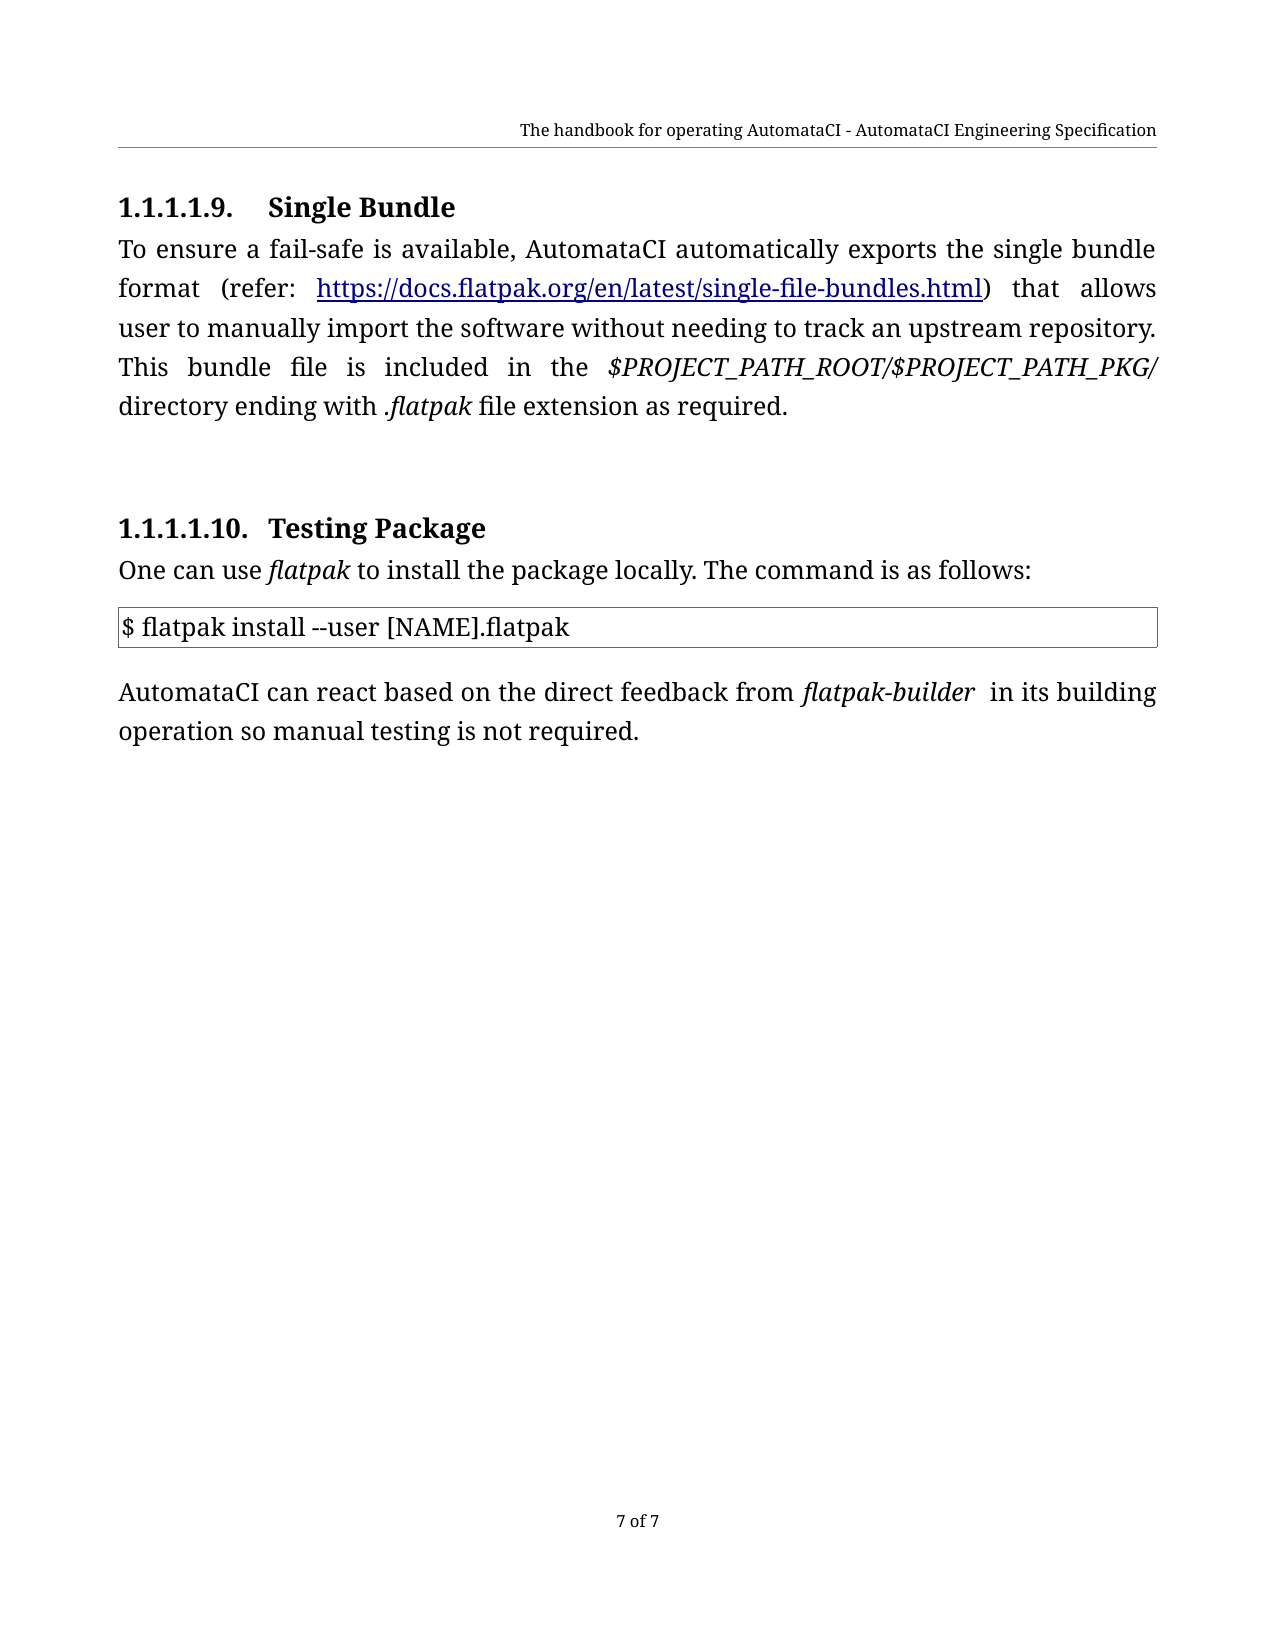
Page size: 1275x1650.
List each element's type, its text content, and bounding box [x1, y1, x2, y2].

text $ flatpak install --user [NAME].flatpak [119, 608, 1157, 647]
text To ensure a fail-safe is available, AutomataCI automatically exports the single bundle format (refer: https://docs.flatpak.org/en/latest/single-file-bundles.html) that allows user to manually import the software without needing to track an upstream repository. This bundle file is included in the $PROJECT_PATH_ROOT/$PROJECT_PATH_PKG/ directory ending with .flatpak file extension as required. [118, 232, 1157, 423]
subtitle Single Bundle [118, 189, 1157, 226]
subtitle Testing Package [118, 509, 1157, 546]
text AutomataCI can react based on the direct feedback from flatpak-builder in its building operation so manual testing is not required. [118, 675, 1157, 748]
text One can use flatpak to install the package locally. The command is as follows: [118, 553, 1157, 587]
